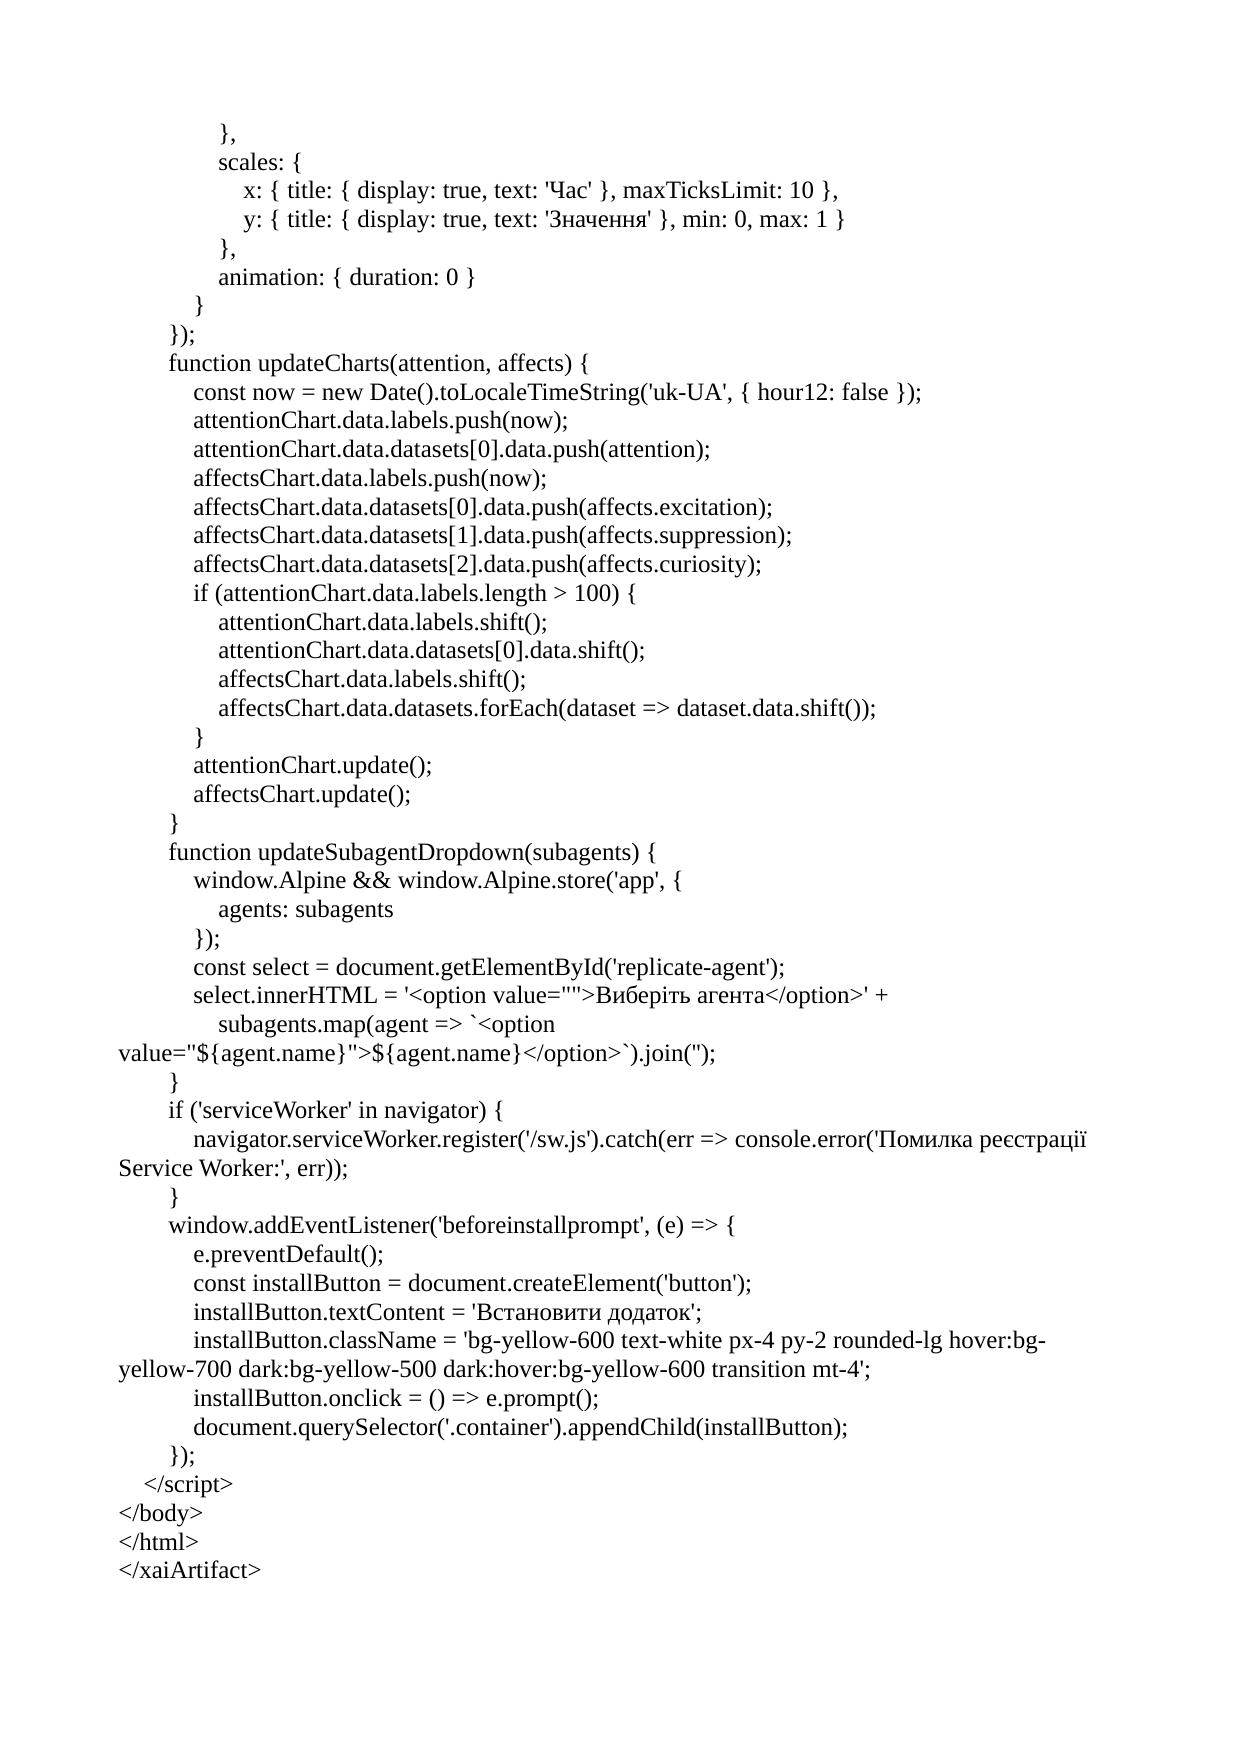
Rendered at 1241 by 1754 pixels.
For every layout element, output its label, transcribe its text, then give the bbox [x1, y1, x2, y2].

text if ('serviceWorker' in navigator) { [118, 1096, 1122, 1124]
text affectsChart.update(); [118, 779, 1122, 808]
text installButton.textContent = 'Встановити додаток'; [118, 1297, 1122, 1326]
text installButton.className = 'bg-yellow-600 text-white px-4 py-2 rounded-lg hover:bg-yellow-700 dark:bg-yellow-500 dark:hover:bg-yellow-600 transition mt-4'; [118, 1326, 1122, 1383]
text }); [118, 319, 1122, 348]
text navigator.serviceWorker.register('/sw.js').catch(err => console.error('Помилка реєстрації Service Worker:', err)); [118, 1124, 1122, 1182]
text affectsChart.data.datasets.forEach(dataset => dataset.data.shift()); [118, 693, 1122, 722]
text }); [118, 923, 1122, 952]
text } [118, 1067, 1122, 1096]
text </html> [118, 1527, 1122, 1556]
text </script> [118, 1469, 1122, 1498]
text if (attentionChart.data.labels.length > 100) { [118, 578, 1122, 607]
text document.querySelector('.container').appendChild(installButton); [118, 1412, 1122, 1441]
text agents: subagents [118, 894, 1122, 923]
text </xaiArtifact> [118, 1556, 1122, 1584]
text subagents.map(agent => `<option value="${agent.name}">${agent.name}</option>`).join(''); [118, 1009, 1122, 1067]
text const now = new Date().toLocaleTimeString('uk-UA', { hour12: false }); [118, 377, 1122, 406]
text } [118, 808, 1122, 837]
text y: { title: { display: true, text: 'Значення' }, min: 0, max: 1 } [118, 204, 1122, 233]
text select.innerHTML = '<option value="">Виберіть агента</option>' + [118, 981, 1122, 1009]
text </body> [118, 1498, 1122, 1527]
text scales: { [118, 147, 1122, 176]
text installButton.onclick = () => e.prompt(); [118, 1383, 1122, 1412]
text } [118, 722, 1122, 751]
text function updateCharts(attention, affects) { [118, 348, 1122, 377]
text e.preventDefault(); [118, 1239, 1122, 1268]
text affectsChart.data.datasets[1].data.push(affects.suppression); [118, 521, 1122, 549]
text function updateSubagentDropdown(subagents) { [118, 837, 1122, 866]
text }); [118, 1441, 1122, 1469]
text window.Alpine && window.Alpine.store('app', { [118, 866, 1122, 894]
text attentionChart.update(); [118, 751, 1122, 779]
text affectsChart.data.datasets[2].data.push(affects.curiosity); [118, 549, 1122, 578]
text affectsChart.data.labels.push(now); [118, 463, 1122, 492]
text x: { title: { display: true, text: 'Час' }, maxTicksLimit: 10 }, [118, 176, 1122, 204]
text affectsChart.data.labels.shift(); [118, 664, 1122, 693]
text attentionChart.data.labels.push(now); [118, 406, 1122, 434]
text affectsChart.data.datasets[0].data.push(affects.excitation); [118, 492, 1122, 521]
text window.addEventListener('beforeinstallprompt', (e) => { [118, 1211, 1122, 1239]
text } [118, 1182, 1122, 1211]
text animation: { duration: 0 } [118, 262, 1122, 291]
text }, [118, 118, 1122, 147]
text attentionChart.data.datasets[0].data.shift(); [118, 636, 1122, 664]
text attentionChart.data.datasets[0].data.push(attention); [118, 434, 1122, 463]
text const installButton = document.createElement('button'); [118, 1268, 1122, 1297]
text const select = document.getElementById('replicate-agent'); [118, 952, 1122, 981]
text attentionChart.data.labels.shift(); [118, 607, 1122, 636]
text } [118, 291, 1122, 319]
text }, [118, 233, 1122, 262]
